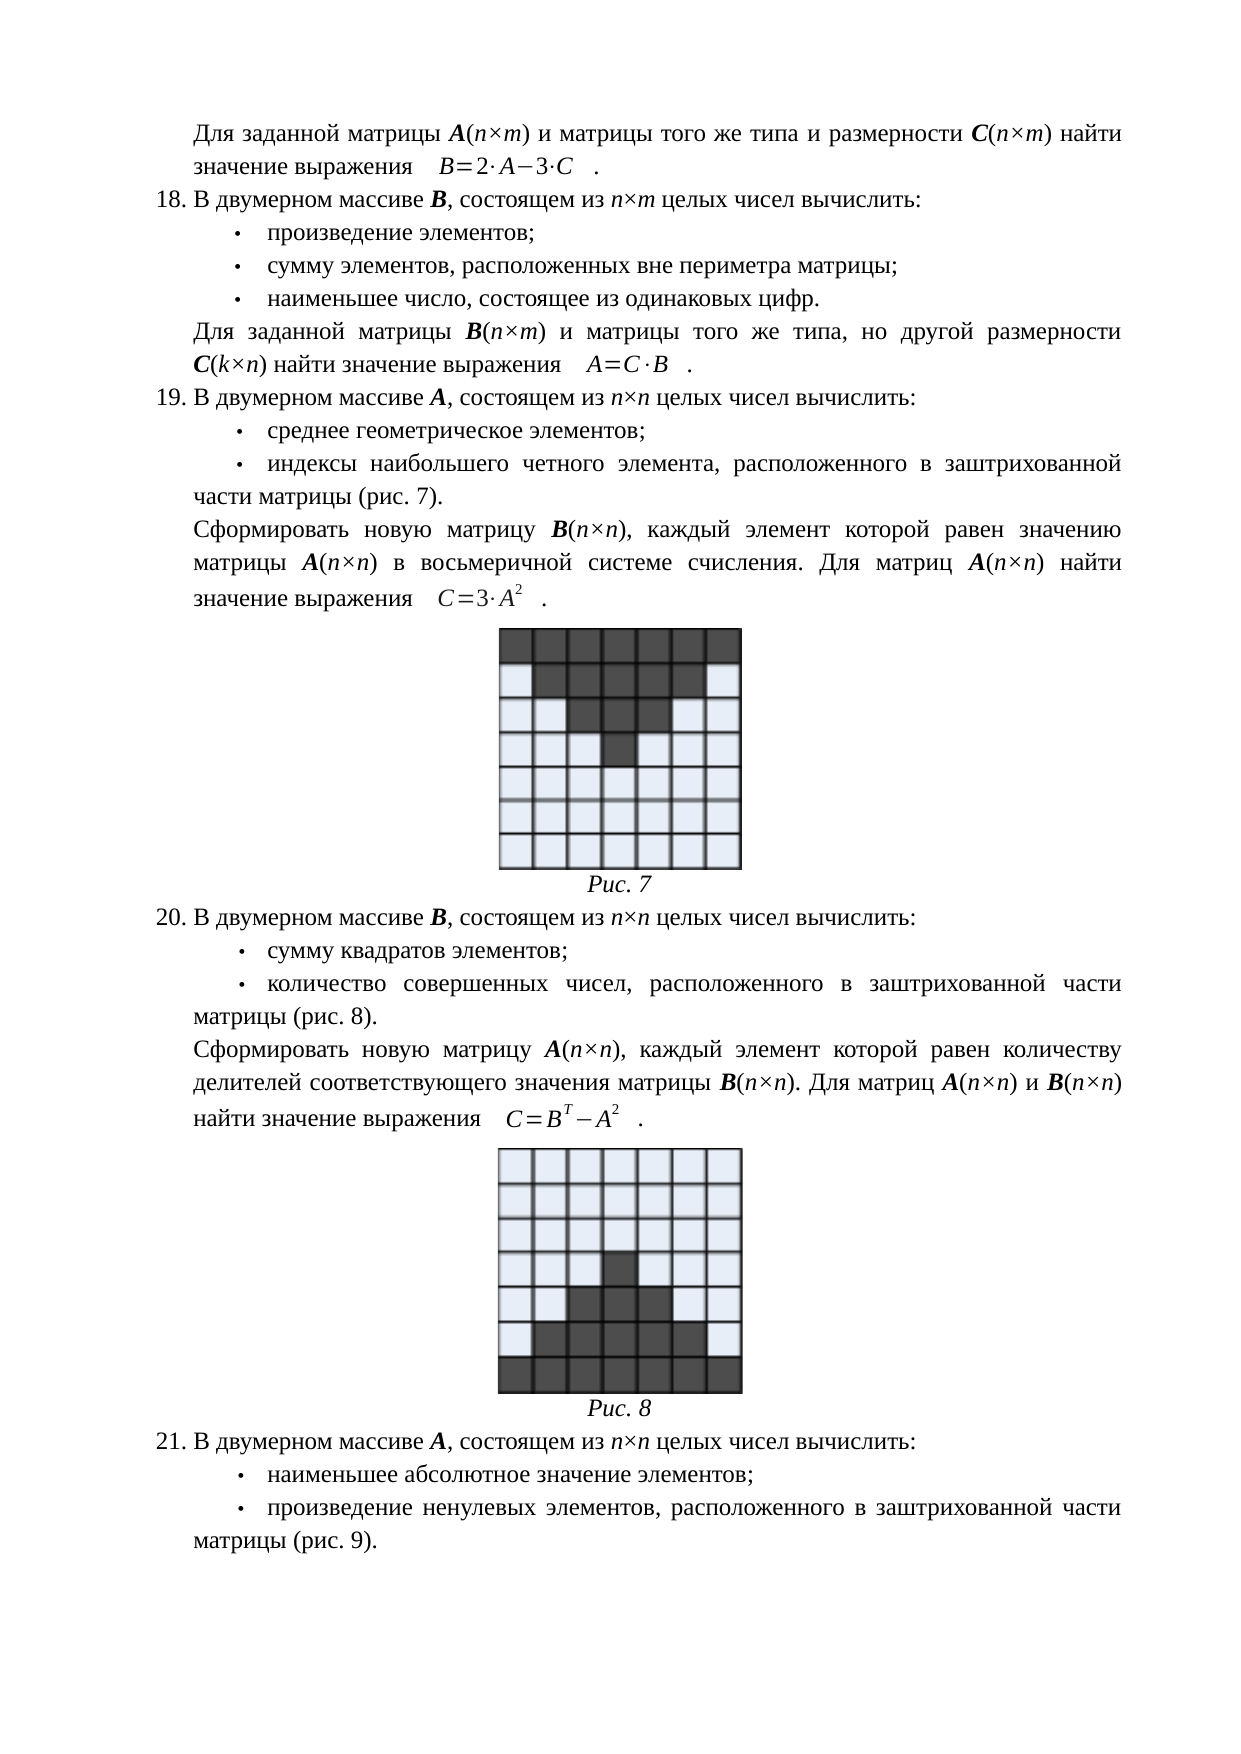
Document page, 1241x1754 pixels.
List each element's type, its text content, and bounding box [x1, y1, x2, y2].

list индексы наибольшего четного элемента, расположенного в заштрихованной части матрицы (рис. 7). [193, 448, 1122, 510]
list сумму квадратов элементов; [193, 935, 1122, 964]
list Сформировать новую матрицу B(n×n), каждый элемент которой равен значению матрицы А(n×n) в восьмеричной системе счисления. Для матриц А(n×n) найти значение выражения . [156, 514, 1122, 612]
list В двумерном массиве A, состоящем из n×n целых чисел вычислить: [156, 382, 1122, 411]
list сумму элементов, расположенных вне периметра матрицы; [193, 250, 1122, 279]
list В двумерном массиве B, состоящем из n×n целых чисел вычислить: [156, 902, 1122, 931]
list наименьшее абсолютное значение элементов; [193, 1459, 1122, 1488]
list Для заданной матрицы А(n×m) и матрицы того же типа и размерности С(n×m) найти значение выражения . [156, 118, 1122, 180]
list Сформировать новую матрицу А(n×n), каждый элемент которой равен количеству делителей соответствующего значения матрицы B(n×n). Для матриц А(n×n) и B(n×n) найти значение выражения . [156, 1034, 1122, 1132]
text Рис. 8 [498, 1394, 743, 1422]
picture [497, 1148, 743, 1394]
picture [498, 628, 742, 870]
text Рис. 7 [498, 870, 742, 898]
list В двумерном массиве B, состоящем из n×m целых чисел вычислить: [156, 184, 1122, 213]
list количество совершенных чисел, расположенного в заштрихованной части матрицы (рис. 8). [193, 968, 1122, 1030]
list В двумерном массиве A, состоящем из n×n целых чисел вычислить: [156, 1426, 1122, 1455]
list Для заданной матрицы B(n×m) и матрицы того же типа, но другой размерности С(k×n) найти значение выражения . [156, 316, 1122, 378]
list наименьшее число, состоящее из одинаковых цифр. [193, 283, 1122, 312]
list произведение элементов; [193, 217, 1122, 246]
list среднее геометрическое элементов; [193, 415, 1122, 444]
list произведение ненулевых элементов, расположенного в заштрихованной части матрицы (рис. 9). [193, 1492, 1122, 1554]
